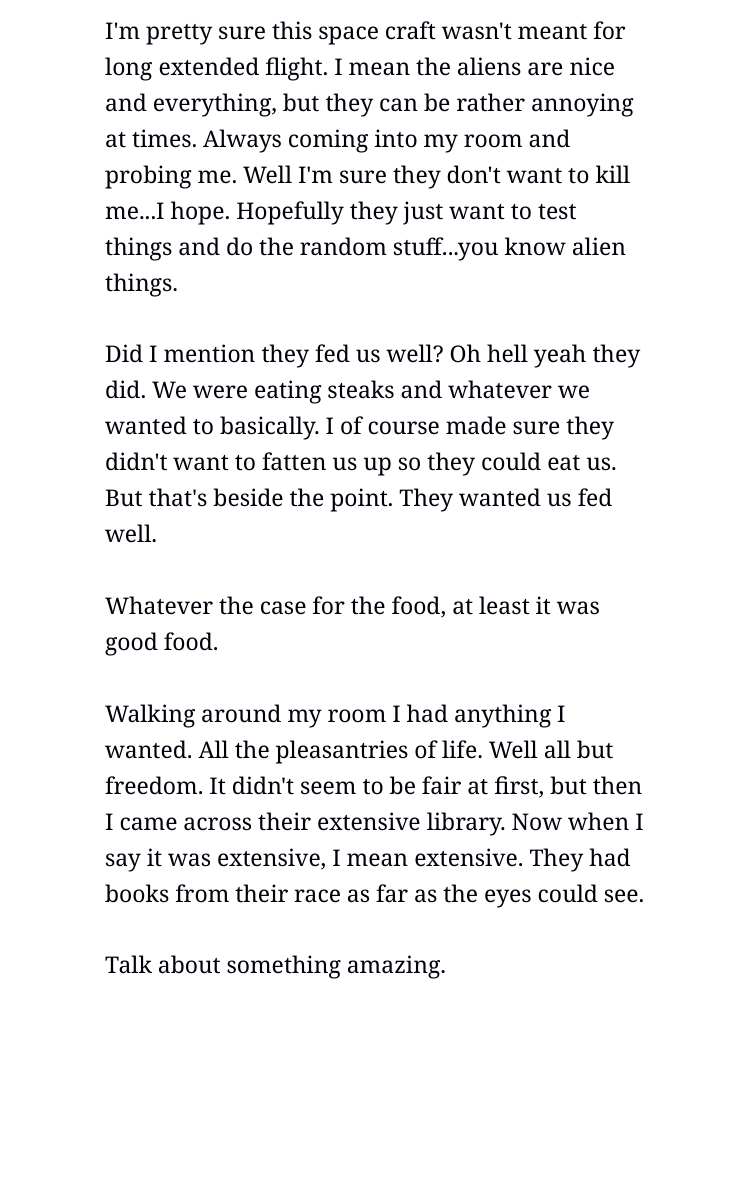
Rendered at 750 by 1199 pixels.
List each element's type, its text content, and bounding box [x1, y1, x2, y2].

text Talk about something amazing. [105, 949, 645, 981]
text Did I mention they fed us well? Oh hell yeah they did. We were eating steaks and whatever we wanted to basically. I of course made sure they didn't want to fatten us up so they could eat us. But that's beside the point. They wanted us fed well. [105, 338, 645, 549]
text I'm pretty sure this space craft wasn't meant for long extended flight. I mean the aliens are nice and everything, but they can be rather annoying at times. Always coming into my room and probing me. Well I'm sure they don't want to kill me...I hope. Hopefully they just want to test things and do the random stuff...you know alien things. [105, 15, 645, 298]
text Whatever the case for the food, at least it was good food. [105, 590, 645, 657]
text Walking around my room I had anything I wanted. All the pleasantries of life. Well all but freedom. It didn't seem to be fair at first, but then I came across their extensive library. Now when I say it was extensive, I mean extensive. They had books from their race as far as the eyes could see. [105, 698, 645, 909]
